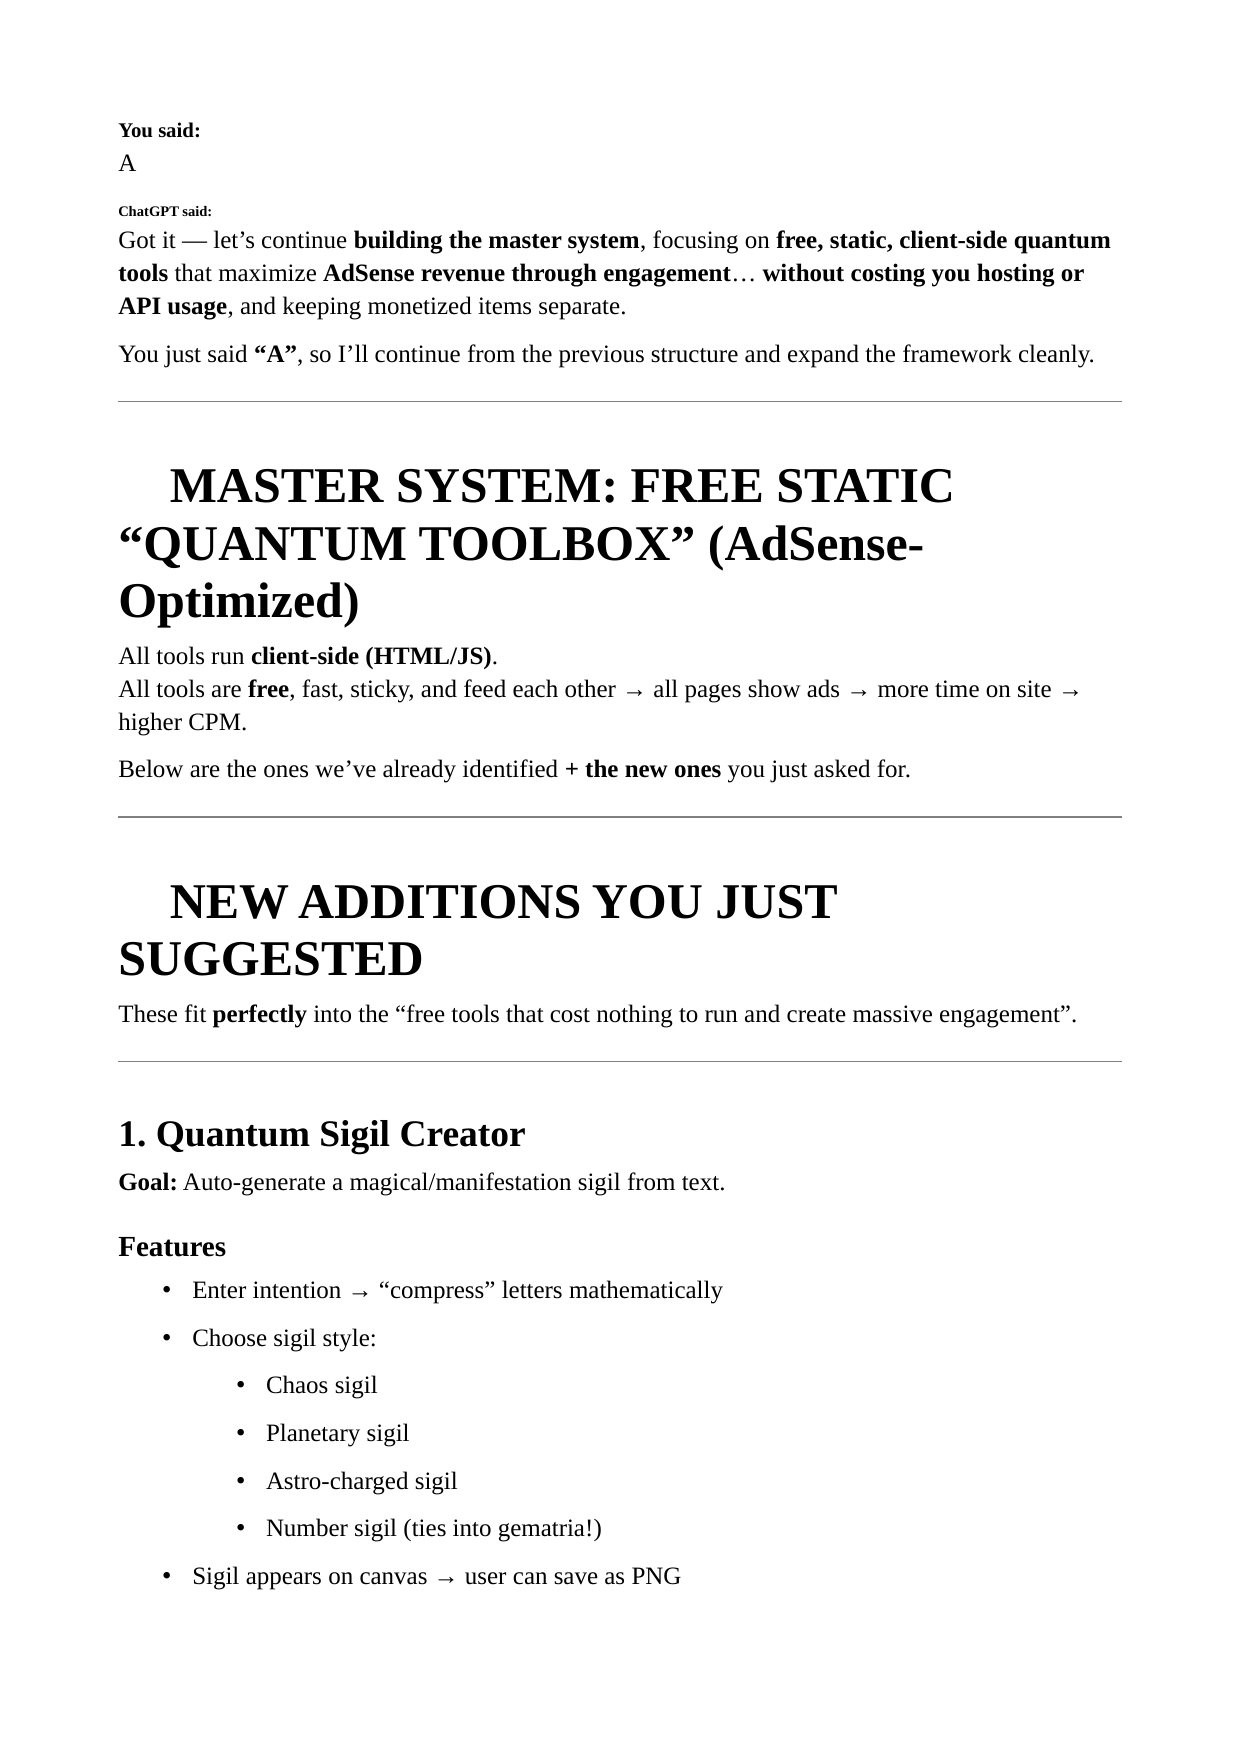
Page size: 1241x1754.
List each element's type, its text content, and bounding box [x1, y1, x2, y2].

subtitle 🌟 NEW ADDITIONS YOU JUST SUGGESTED [118, 871, 1122, 986]
text Below are the ones we’ve already identified + the new ones you just asked for. [118, 754, 1122, 783]
list Sigil appears on canvas → user can save as PNG [162, 1561, 1122, 1590]
list Enter intention → “compress” letters mathematically [162, 1275, 1122, 1304]
subtitle ✅ MASTER SYSTEM: FREE STATIC “QUANTUM TOOLBOX” (AdSense-Optimized) [118, 456, 1122, 628]
list Choose sigil style: [162, 1323, 1122, 1352]
text A [118, 148, 1122, 177]
text Goal: Auto-generate a magical/manifestation sigil from text. [118, 1167, 1122, 1196]
text You just said “A”, so I’ll continue from the previous structure and expand the framework cleanly. [118, 339, 1122, 368]
list Chaos sigil [236, 1371, 1122, 1399]
text Got it — let’s continue building the master system, focusing on free, static, client-side quantum tools that maximize AdSense revenue through engagement… without costing you hosting or API usage, and keeping monetized items separate. [118, 225, 1122, 320]
text These fit perfectly into the “free tools that cost nothing to run and create massive engagement”. [118, 999, 1122, 1028]
text All tools run client-side (HTML/JS). All tools are free, fast, sticky, and feed each other → all pages show ads → more time on site → higher CPM. [118, 641, 1122, 736]
subtitle You said: [118, 118, 1122, 142]
list Planetary sigil [236, 1418, 1122, 1447]
list Astro-charged sigil [236, 1466, 1122, 1494]
subtitle ChatGPT said: [118, 202, 1122, 219]
list Number sigil (ties into gematria!) [236, 1513, 1122, 1542]
subtitle Features [118, 1229, 1122, 1263]
subtitle 1. Quantum Sigil Creator [118, 1112, 1122, 1155]
